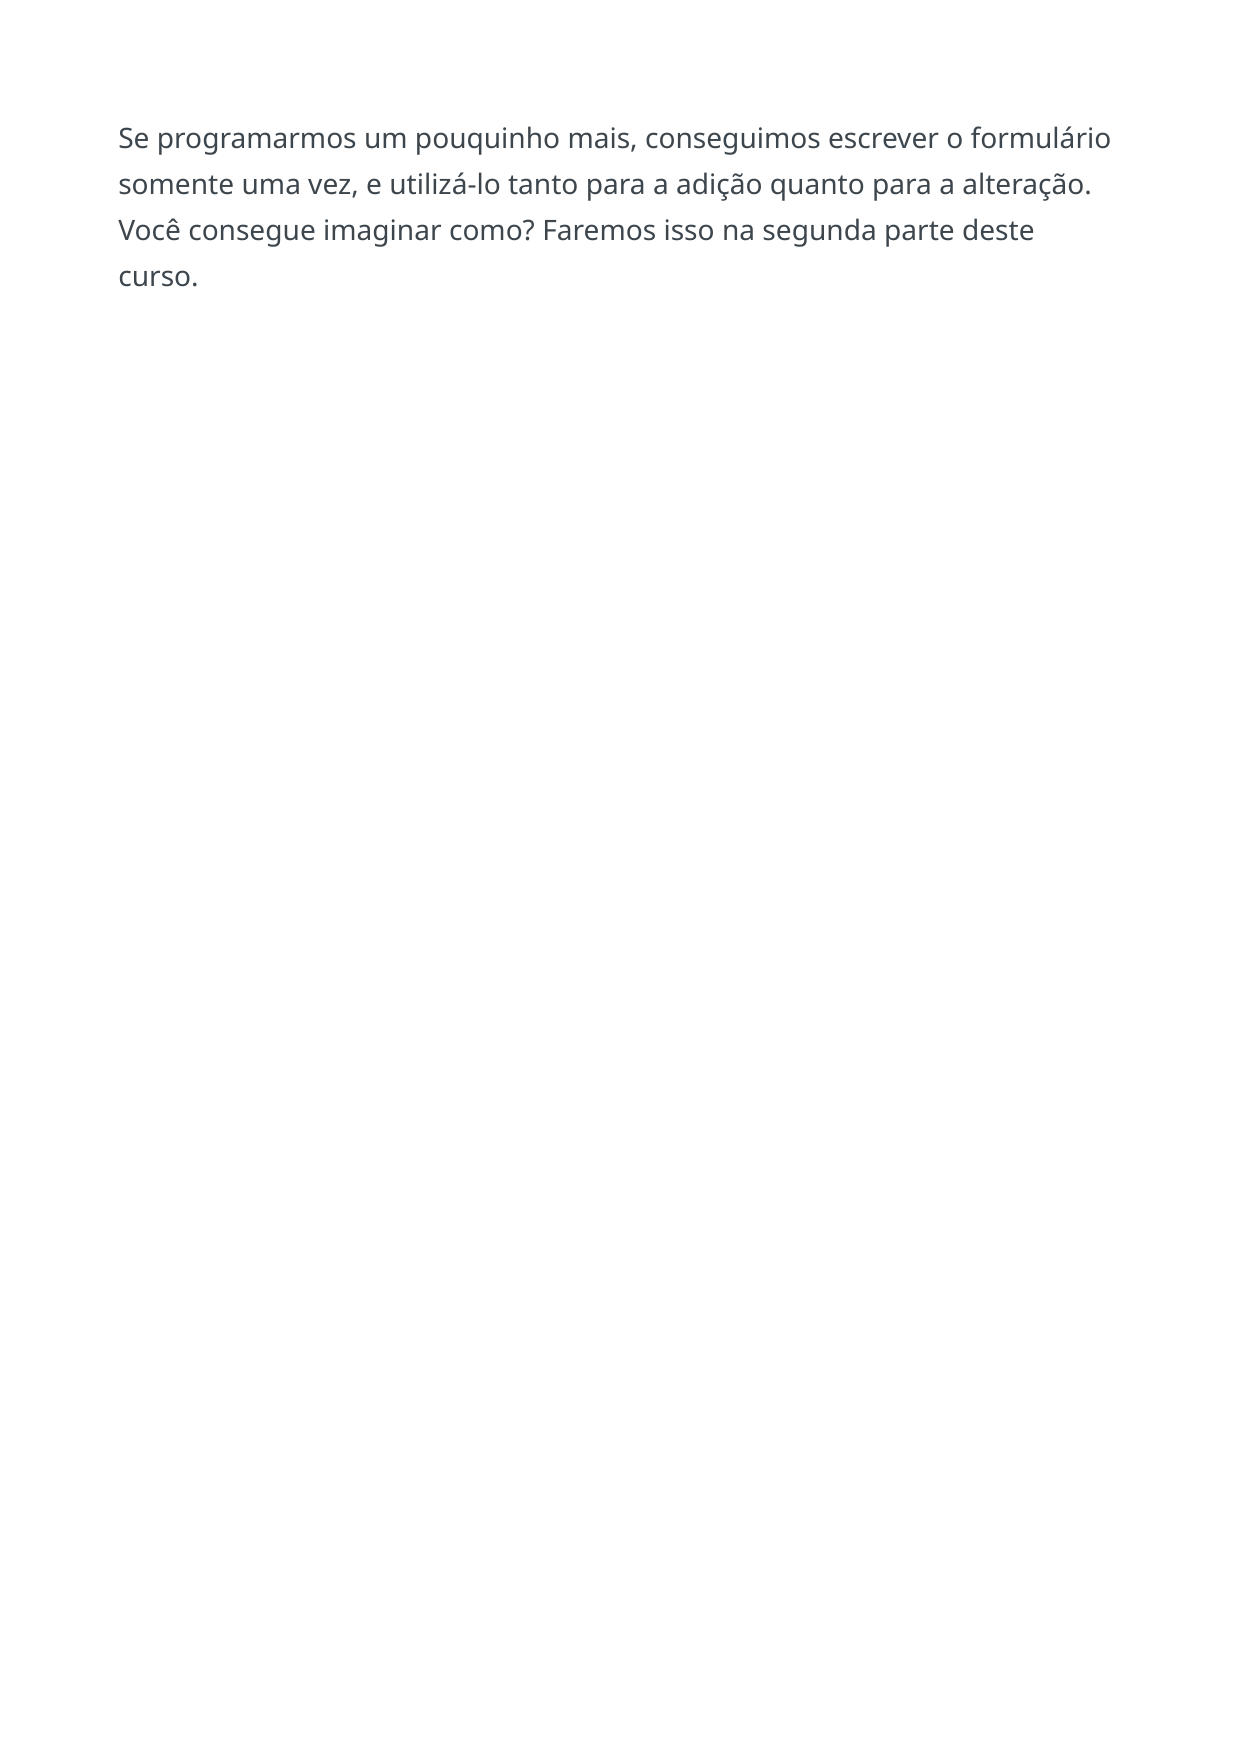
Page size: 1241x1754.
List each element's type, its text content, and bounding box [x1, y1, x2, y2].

text Se programarmos um pouquinho mais, conseguimos escrever o formulário somente uma vez, e utilizá-lo tanto para a adição quanto para a alteração. Você consegue imaginar como? Faremos isso na segunda parte deste curso. [118, 118, 1122, 294]
